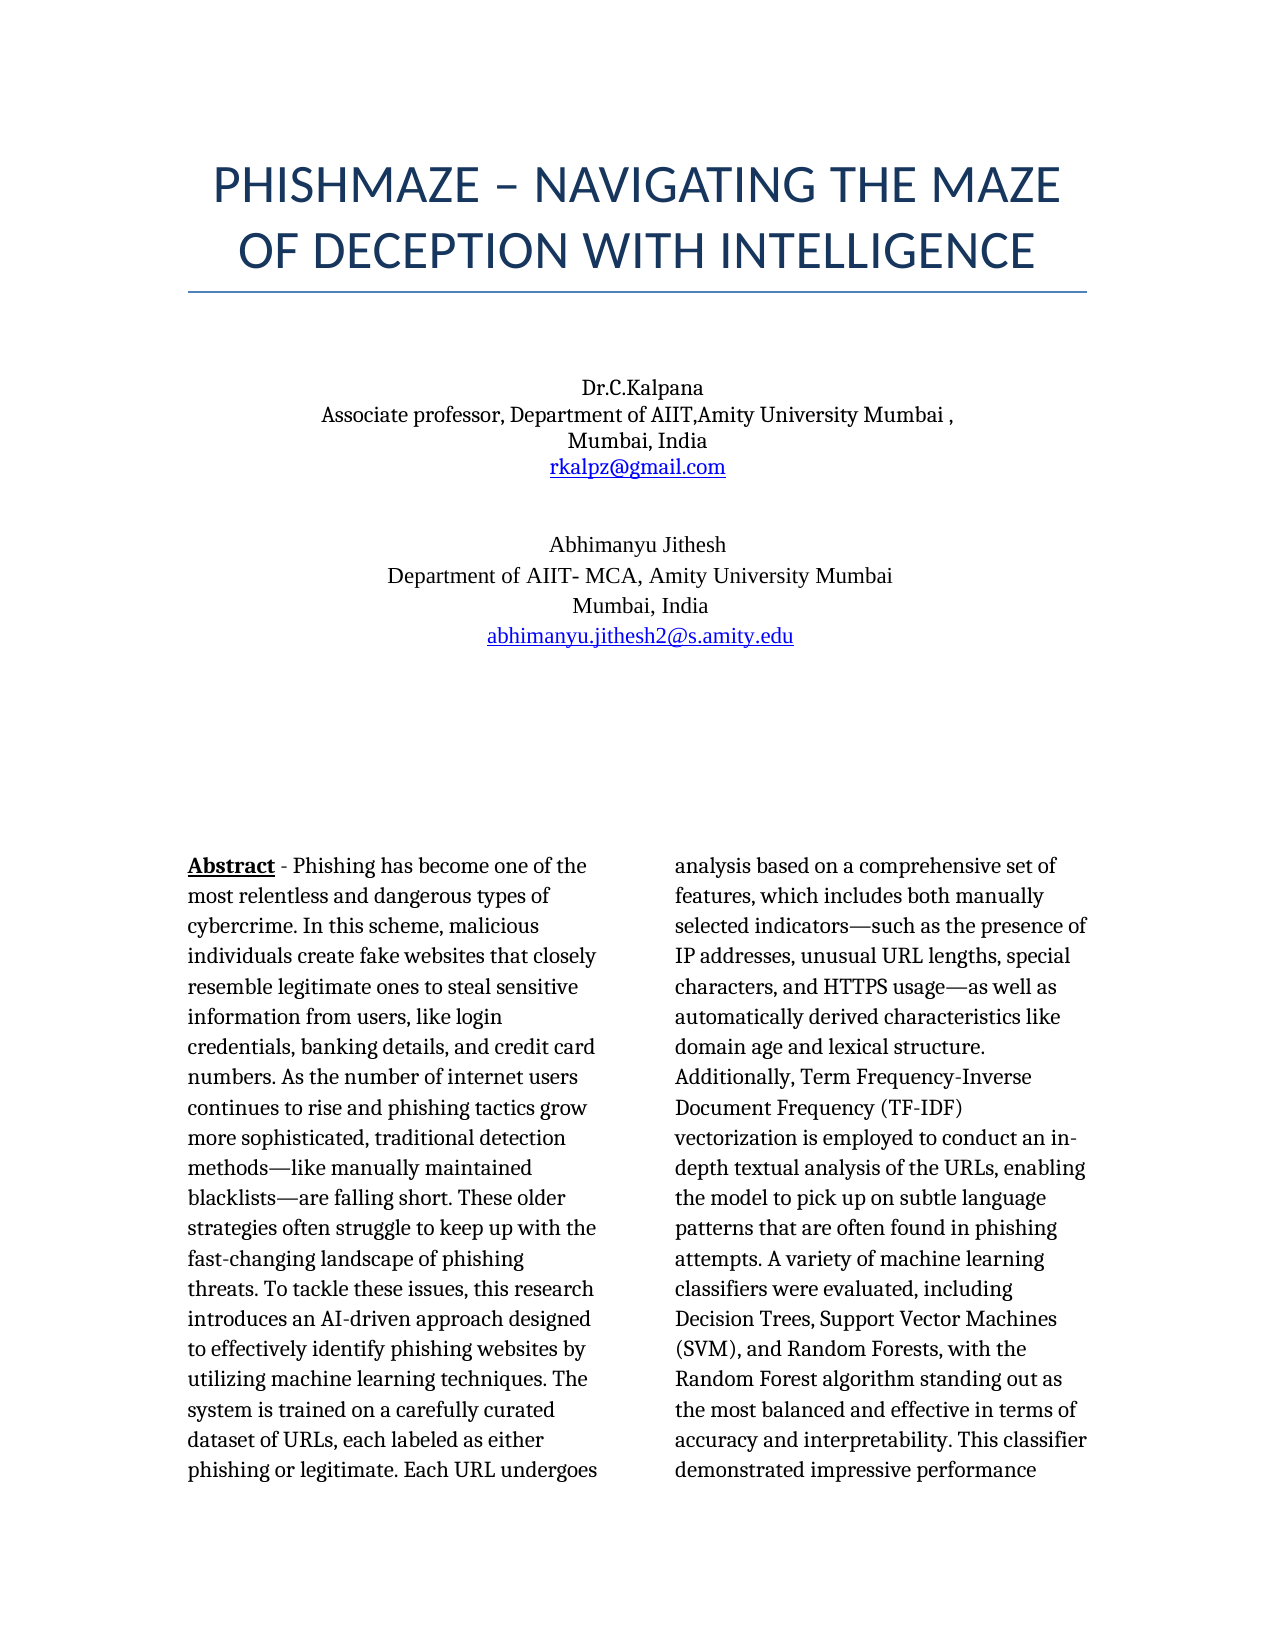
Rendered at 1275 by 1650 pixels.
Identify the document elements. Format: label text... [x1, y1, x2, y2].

text Mumbai, India [187, 428, 1087, 454]
text Associate professor, Department of AIIT,Amity University Mumbai , [187, 401, 1087, 428]
text rkalpz@gmail.com [187, 454, 1087, 480]
text Abstract - Phishing has become one of the most relentless and dangerous types of cybercrime. In this scheme, malicious individuals create fake websites that closely resemble legitimate ones to steal sensitive information from users, like login credentials, banking details, and credit card numbers. As the number of internet users continues to rise and phishing tactics grow more sophisticated, traditional detection methods—like manually maintained blacklists—are falling short. These older strategies often struggle to keep up with the fast-changing landscape of phishing threats. To tackle these issues, this research introduces an AI-driven approach designed to effectively identify phishing websites by utilizing machine learning techniques. The system is trained on a carefully curated dataset of URLs, each labeled as either phishing or legitimate. Each URL undergoes [187, 853, 600, 1483]
text analysis based on a comprehensive set of features, which includes both manually selected indicators—such as the presence of IP addresses, unusual URL lengths, special characters, and HTTPS usage—as well as automatically derived characteristics like domain age and lexical structure. Additionally, Term Frequency-Inverse Document Frequency (TF-IDF) vectorization is employed to conduct an in-depth textual analysis of the URLs, enabling the model to pick up on subtle language patterns that are often found in phishing attempts. A variety of machine learning classifiers were evaluated, including Decision Trees, Support Vector Machines (SVM), and Random Forests, with the Random Forest algorithm standing out as the most balanced and effective in terms of accuracy and interpretability. This classifier demonstrated impressive performance [675, 853, 1087, 1483]
text Dr.C.Kalpana [187, 375, 1087, 401]
text Abhimanyu Jithesh Department of AIIT- MCA, Amity University Mumbai Mumbai, India abhimanyu.jithesh2@s.amity.edu [187, 531, 1087, 648]
title PHISHMAZE – NAVIGATING THE MAZE OF DECEPTION WITH INTELLIGENCE [187, 150, 1087, 293]
